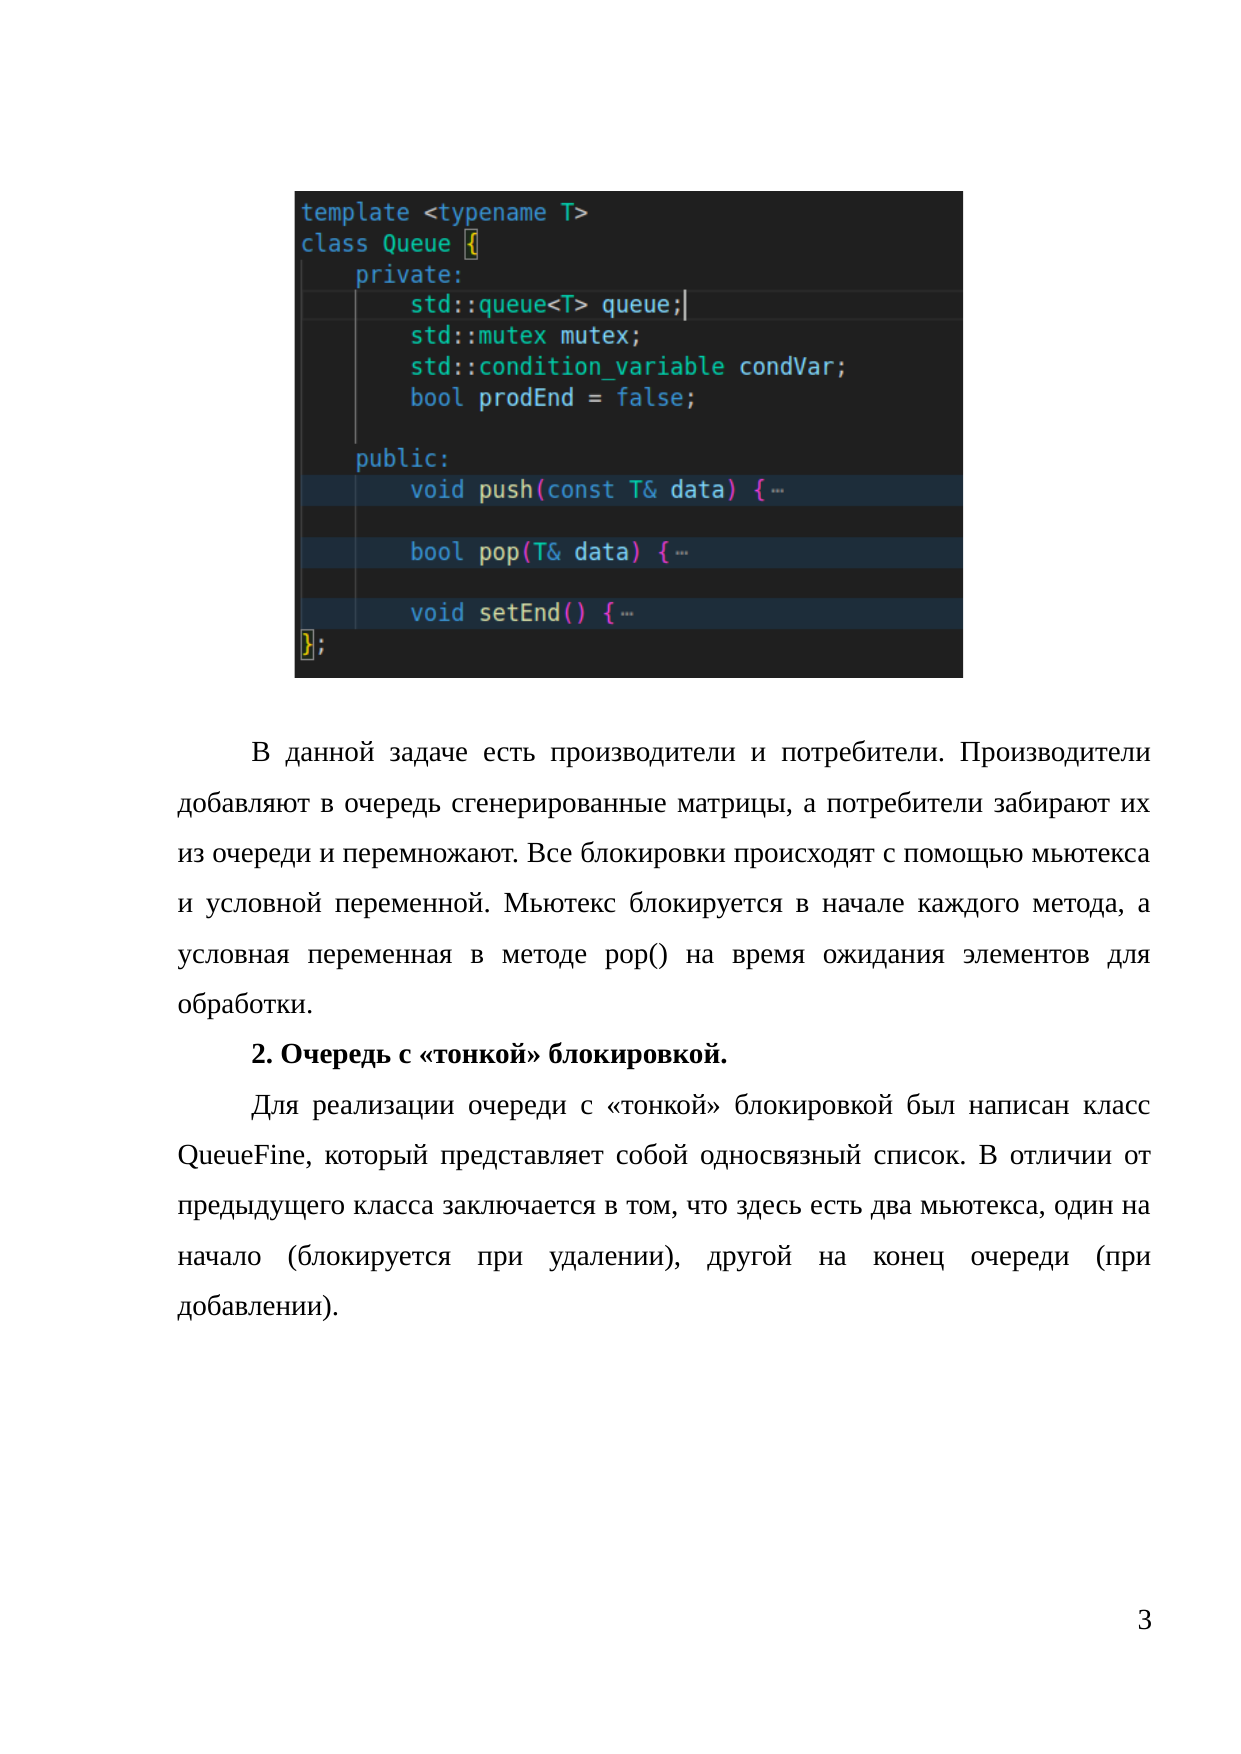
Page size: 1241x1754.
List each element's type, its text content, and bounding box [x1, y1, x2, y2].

picture [294, 191, 964, 678]
text 2. Очередь с «тонкой» блокировкой. [177, 1036, 1152, 1070]
subtitle В данной задаче есть производители и потребители. Производители добавляют в очередь сгенерированные матрицы, а потребители забирают их из очереди и перемножают. Все блокировки происходят с помощью мьютекса и условной переменной. Мьютекс блокируется в начале каждого метода, а условная переменная в методе pop() на время ожидания элементов для обработки. [177, 734, 1152, 1020]
text Для реализации очереди с «тонкой» блокировкой был написан класс QueueFine, который представляет собой односвязный список. В отличии от предыдущего класса заключается в том, что здесь есть два мьютекса, один на начало (блокируется при удалении), другой на конец очереди (при добавлении). [177, 1087, 1152, 1322]
